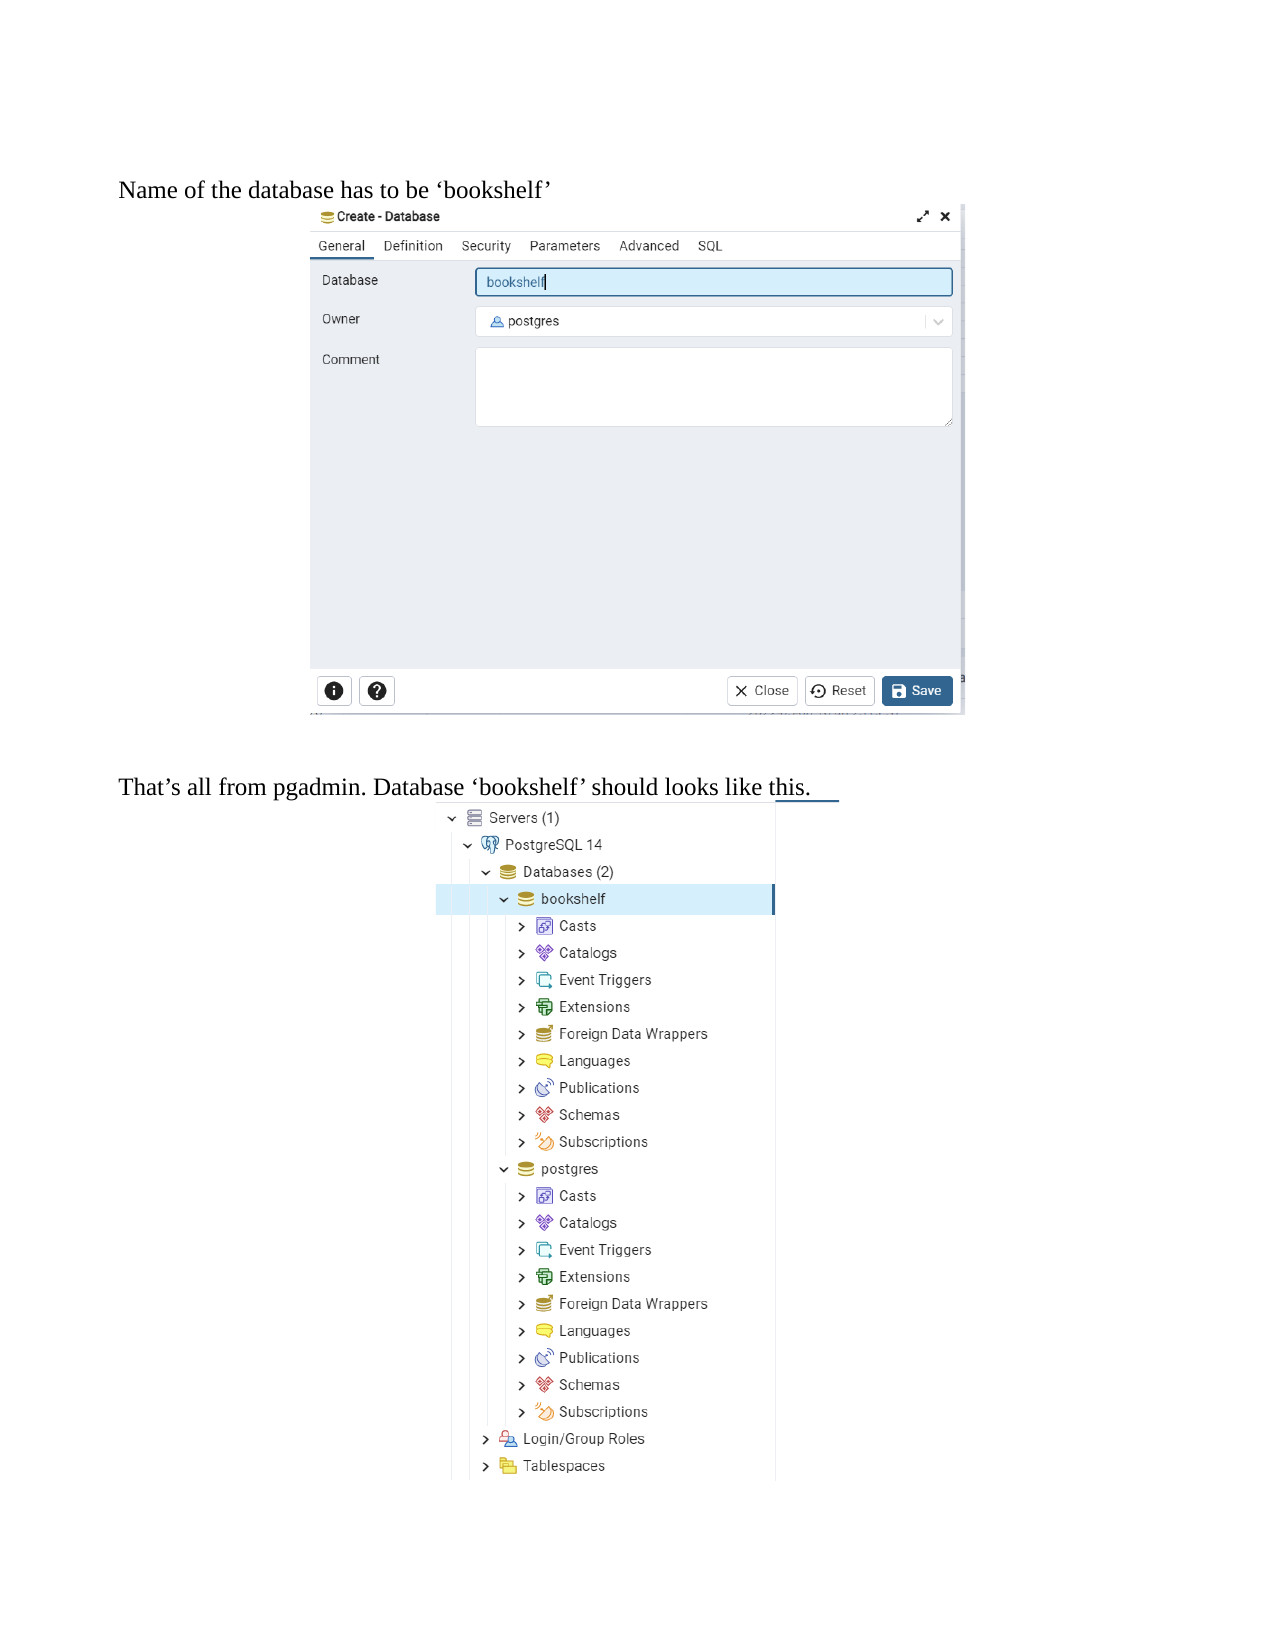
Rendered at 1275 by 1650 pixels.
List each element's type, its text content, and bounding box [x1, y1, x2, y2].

text That’s all from pgadmin. Database ‘bookshelf’ should looks like this. [118, 772, 1157, 800]
text Name of the database has to be ‘bookshelf’ [118, 176, 1157, 204]
picture [435, 800, 840, 1481]
picture [310, 204, 966, 715]
